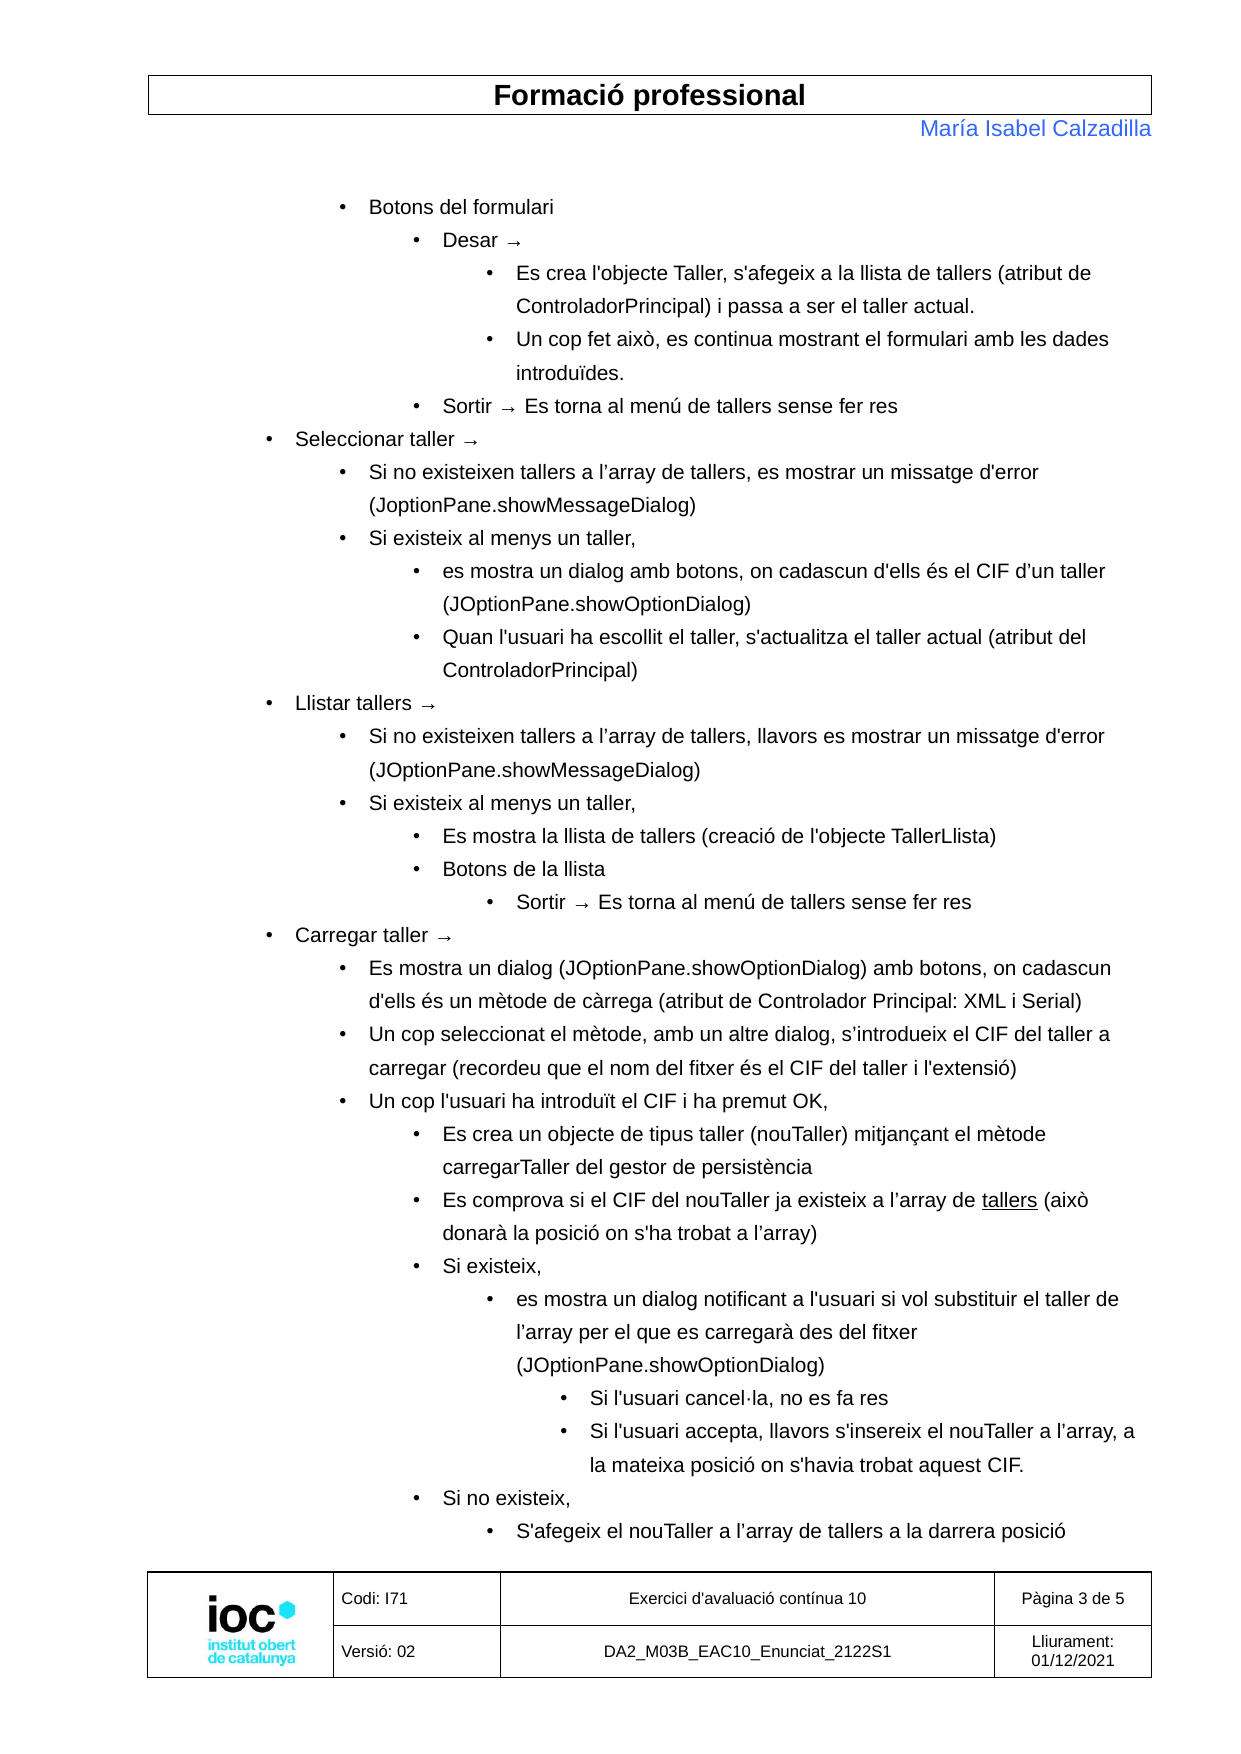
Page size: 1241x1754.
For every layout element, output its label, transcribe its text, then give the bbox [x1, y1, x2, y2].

list Sortir → Es torna al menú de tallers sense fer res [486, 890, 1151, 914]
list Quan l'usuari ha escollit el taller, s'actualitza el taller actual (atribut del ControladorPrincipal) [413, 625, 1151, 682]
list es mostra un dialog amb botons, on cadascun d'ells és el CIF d’un taller (JOptionPane.showOptionDialog) [413, 559, 1151, 616]
list Llistar tallers → [266, 691, 1151, 715]
list Si no existeix, [413, 1485, 1151, 1509]
list Si existeix, [413, 1254, 1151, 1278]
list Un cop seleccionat el mètode, amb un altre dialog, s’introdueix el CIF del taller a carregar (recordeu que el nom del fitxer és el CIF del taller i l'extensió) [339, 1022, 1151, 1079]
picture [195, 1581, 309, 1677]
list es mostra un dialog notificant a l'usuari si vol substituir el taller de l’array per el que es carregarà des del fitxer (JOptionPane.showOptionDialog) [486, 1287, 1151, 1377]
list Desar → [413, 228, 1151, 252]
list Si no existeixen tallers a l’array de tallers, llavors es mostrar un missatge d'error (JOptionPane.showMessageDialog) [339, 724, 1151, 781]
list Si existeix al menys un taller, [339, 526, 1151, 550]
list Si no existeixen tallers a l’array de tallers, es mostrar un missatge d'error (JoptionPane.showMessageDialog) [339, 460, 1151, 517]
list Carregar taller → [266, 923, 1151, 947]
list Es crea un objecte de tipus taller (nouTaller) mitjançant el mètode carregarTaller del gestor de persistència [413, 1122, 1151, 1179]
list Seleccionar taller → [266, 427, 1151, 451]
list Es comprova si el CIF del nouTaller ja existeix a l’array de tallers (això donarà la posició on s'ha trobat a l’array) [413, 1188, 1151, 1245]
list Es mostra un dialog (JOptionPane.showOptionDialog) amb botons, on cadascun d'ells és un mètode de càrrega (atribut de Controlador Principal: XML i Serial) [339, 956, 1151, 1013]
list Es mostra la llista de tallers (creació de l'objecte TallerLlista) [413, 824, 1151, 848]
list Botons del formulari [339, 195, 1151, 219]
list Un cop l'usuari ha introduït el CIF i ha premut OK, [339, 1088, 1151, 1112]
list S'afegeix el nouTaller a l’array de tallers a la darrera posició [486, 1518, 1151, 1543]
list Sortir → Es torna al menú de tallers sense fer res [413, 393, 1151, 417]
list Botons de la llista [413, 857, 1151, 881]
list Es crea l'objecte Taller, s'afegeix a la llista de tallers (atribut de ControladorPrincipal) i passa a ser el taller actual. [486, 261, 1151, 318]
list Si existeix al menys un taller, [339, 791, 1151, 814]
list Si l'usuari cancel·la, no es fa res [560, 1386, 1151, 1410]
list Un cop fet això, es continua mostrant el formulari amb les dades introduïdes. [486, 327, 1151, 384]
list Si l'usuari accepta, llavors s'insereix el nouTaller a l’array, a la mateixa posició on s'havia trobat aquest CIF. [560, 1419, 1151, 1476]
